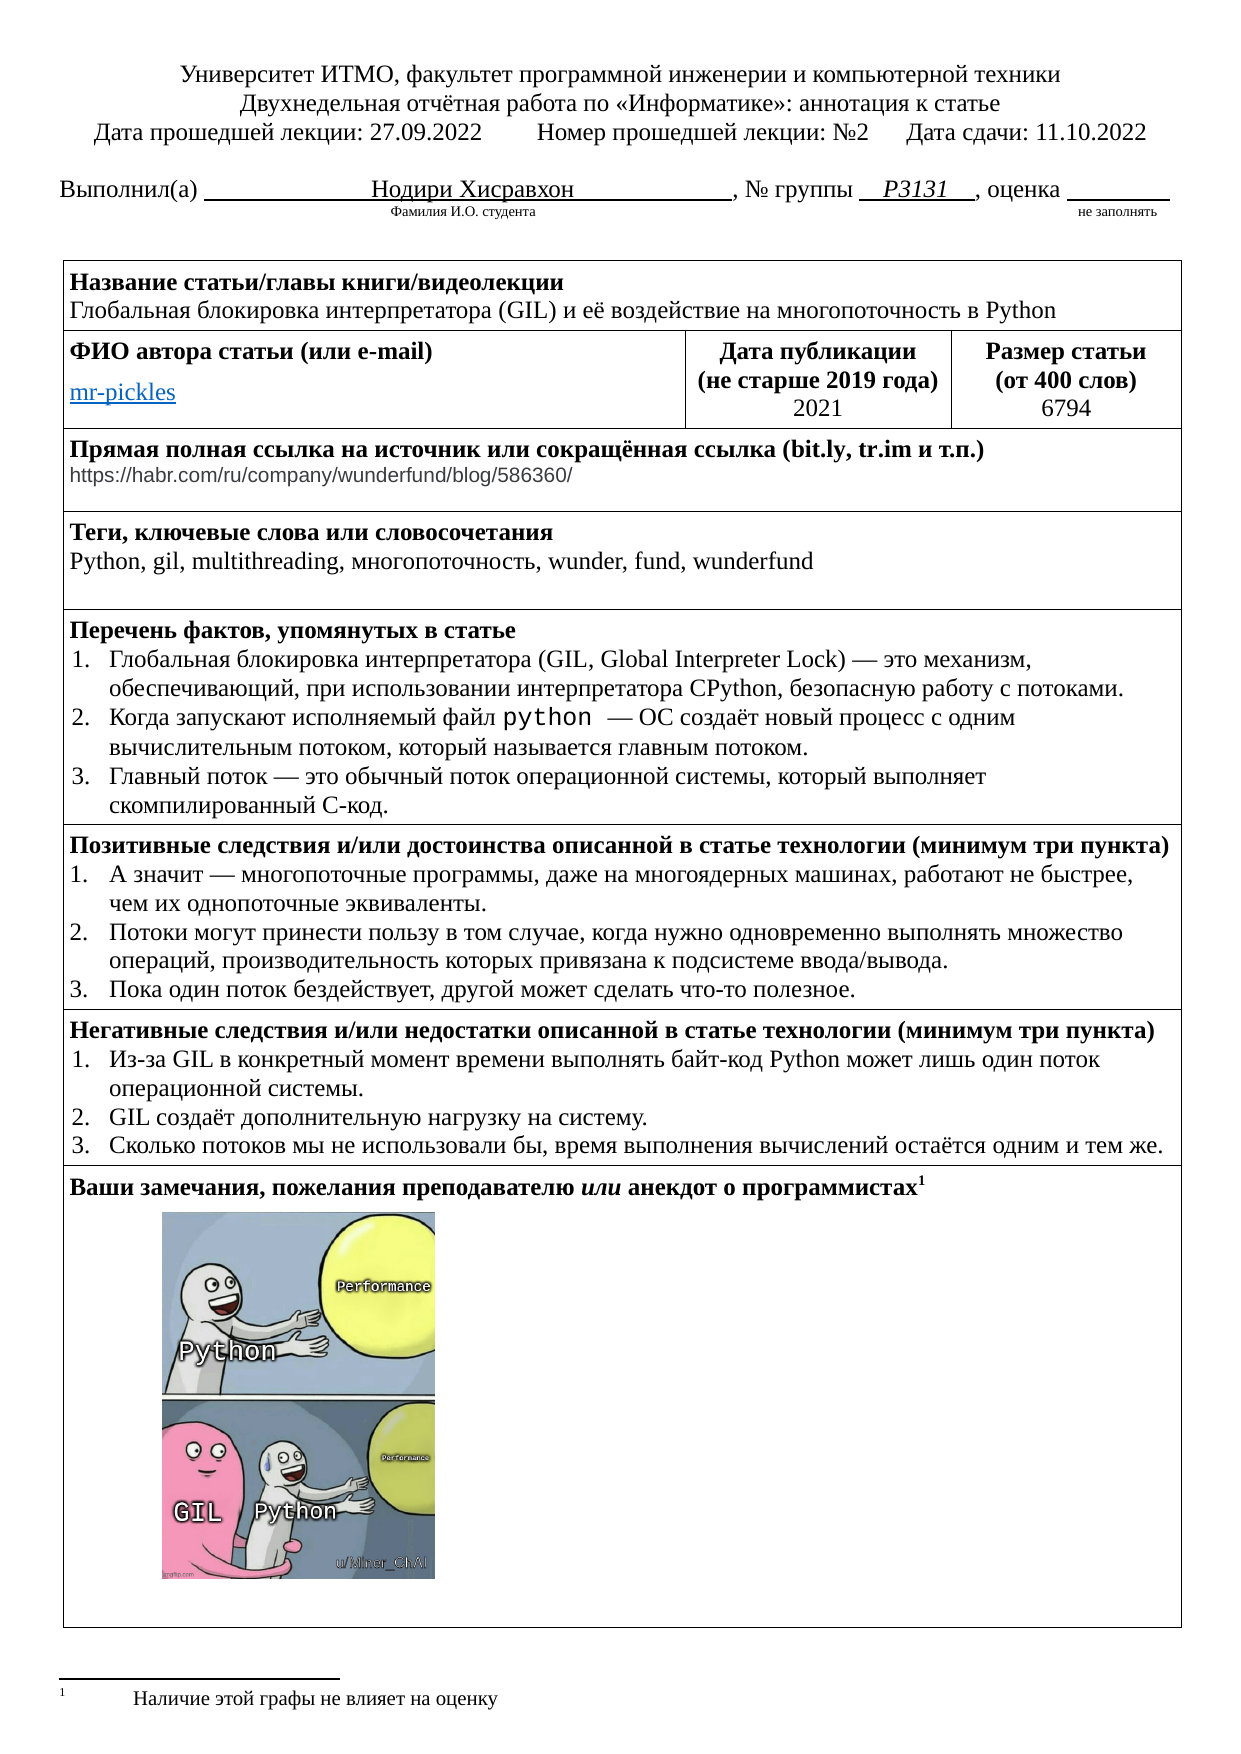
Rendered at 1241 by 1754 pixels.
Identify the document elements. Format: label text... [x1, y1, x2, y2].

table_header Название статьи/главы книги/видеолекции Глобальная блокировка интерпретатора (GIL) и её воздействие на многопоточность в Python [64, 261, 1181, 330]
table_cell Теги, ключевые слова или словосочетания Python, gil, multithreading, многопоточность, wunder, fund, wunderfund [64, 512, 1181, 609]
table_cell Дата публикации (не старше 2019 года) 2021 [686, 331, 951, 428]
text Университет ИТМО, факультет программной инженерии и компьютерной техники [59, 59, 1181, 88]
table_cell Перечень фактов, упомянутых в статье Глобальная блокировка интерпретатора (GIL, Global Interpreter Lock) — это механизм, обеспечивающий, при использовании интерпретатора CPython, безопасную работу с потоками. Когда запускают исполняемый файл python — ОС создаёт новый процесс с одним вычислительным потоком, который называется главным потоком. Главный поток — это обычный поток операционной системы, который выполняет скомпилированный C-код. [64, 610, 1181, 824]
table_cell Позитивные следствия и/или достоинства описанной в статье технологии (минимум три пункта) А значит — многопоточные программы, даже на многоядерных машинах, работают не быстрее, чем их однопоточные эквиваленты. Потоки могут принести пользу в том случае, когда нужно одновременно выполнять множество операций, производительность которых привязана к подсистеме ввода/вывода. Пока один поток бездействует, другой может сделать что-то полезное. [64, 825, 1181, 1009]
text Двухнедельная отчётная работа по «Информатике»: аннотация к статье [59, 88, 1181, 117]
picture [162, 1212, 435, 1579]
text Выполнил(а) Нодири Хисравхон , № группы P3131 , оценка [59, 174, 1181, 203]
table_cell Прямая полная ссылка на источник или сокращённая ссылка (bit.ly, tr.im и т.п.) https://habr.com/ru/company/wunderfund/blog/586360/ [64, 429, 1181, 511]
text Фамилия И.О. студента не заполнять [59, 203, 1181, 232]
table_cell Ваши замечания, пожелания преподавателю или анекдот о программистах [64, 1166, 1181, 1627]
text Дата прошедшей лекции: 27.09.2022 Номер прошедшей лекции: №2 Дата сдачи: 11.10.2022 [59, 117, 1181, 145]
table_cell Негативные следствия и/или недостатки описанной в статье технологии (минимум три пункта) Из-за GIL в конкретный момент времени выполнять байт-код Python может лишь один поток операционной системы. GIL создаёт дополнительную нагрузку на систему. Сколько потоков мы не использовали бы, время выполнения вычислений остаётся одним и тем же. [64, 1010, 1181, 1165]
table_cell ФИО автора статьи (или e-mail) mr-pickles [64, 331, 685, 428]
table_cell Размер статьи (от 400 слов) 6794 [952, 331, 1181, 428]
